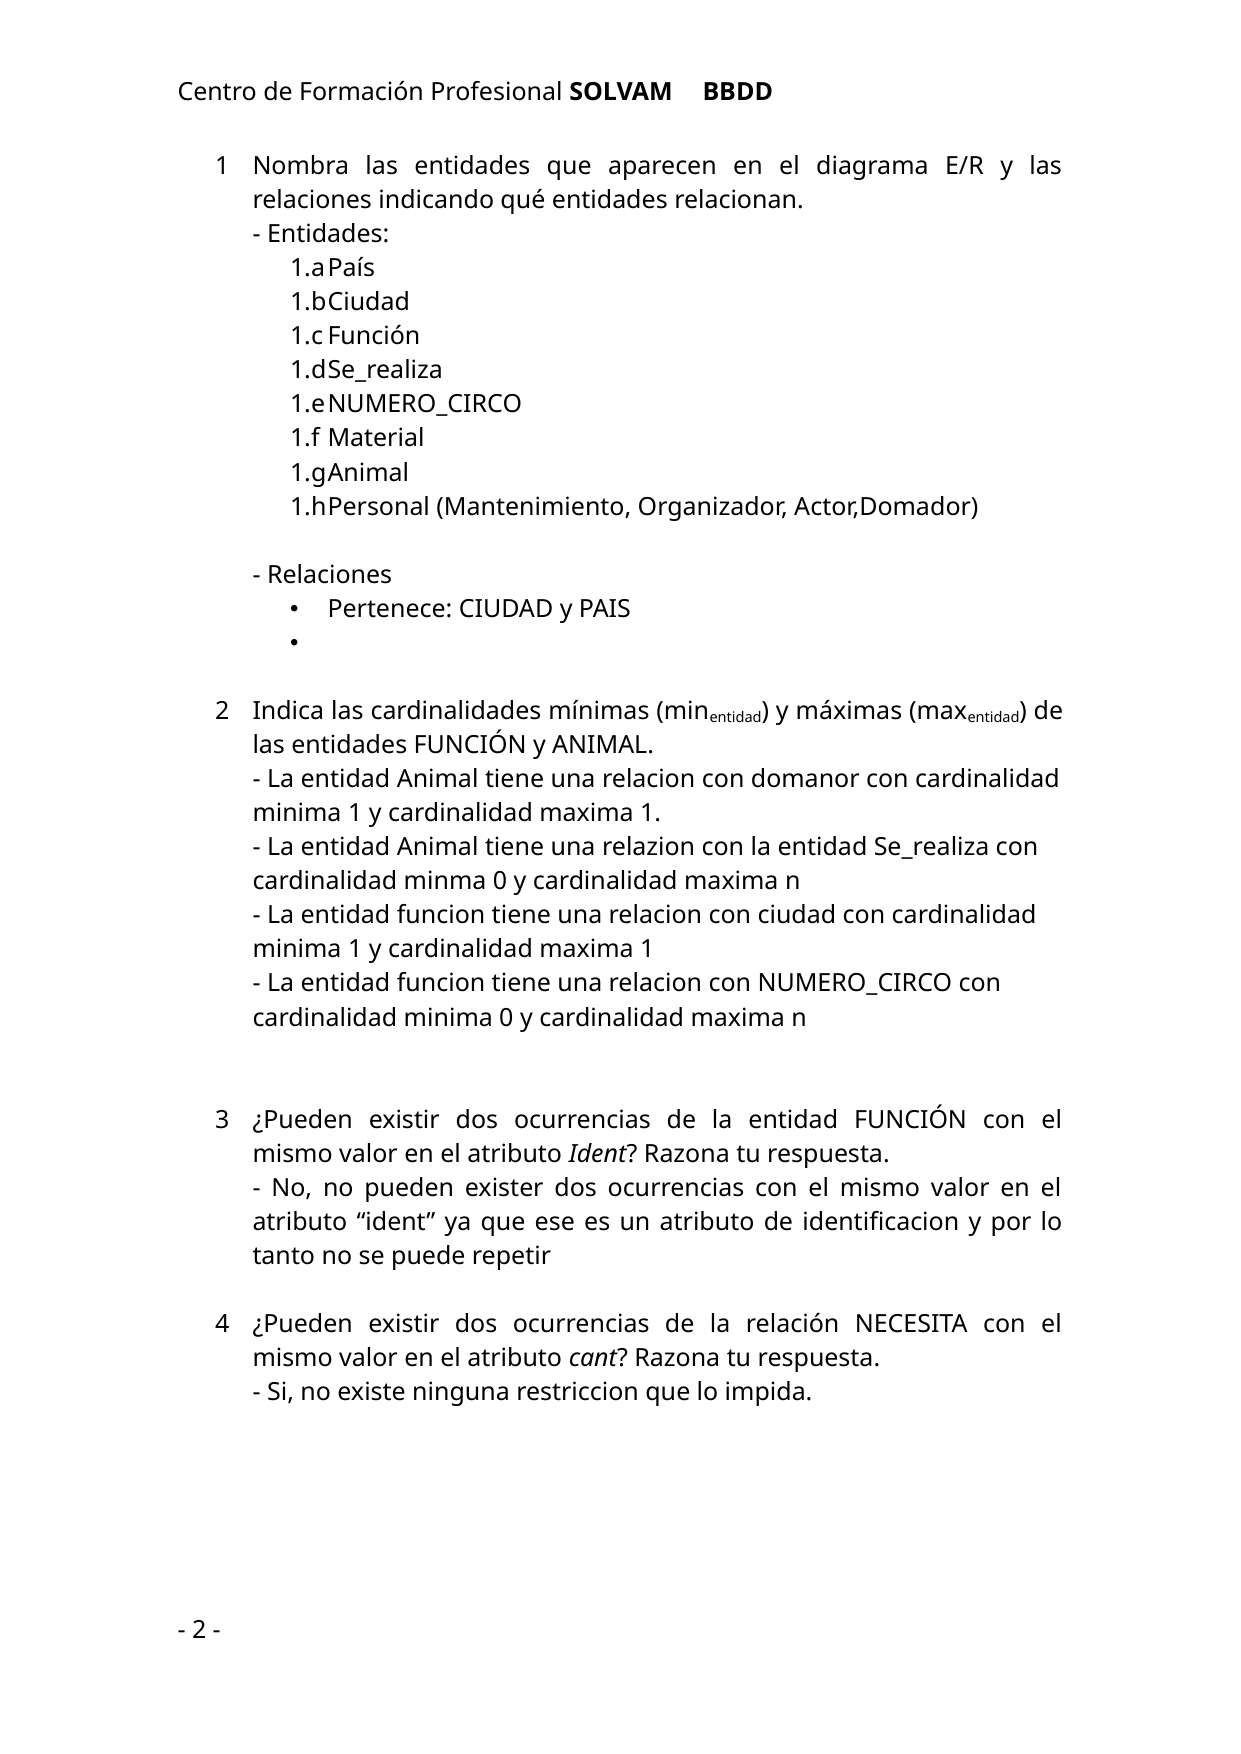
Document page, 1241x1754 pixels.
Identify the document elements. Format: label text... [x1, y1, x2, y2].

list NUMERO_CIRCO [290, 386, 1063, 420]
list Indica las cardinalidades mínimas (minentidad) y máximas (maxentidad) de las entidades FUNCIÓN y ANIMAL. [215, 693, 1063, 761]
list Animal [290, 454, 1063, 488]
list País [290, 250, 1063, 284]
list - No, no pueden exister dos ocurrencias con el mismo valor en el atributo “ident” ya que ese es un atributo de identificacion y por lo tanto no se puede repetir [252, 1169, 1063, 1272]
list ¿Pueden existir dos ocurrencias de la relación NECESITA con el mismo valor en el atributo cant? Razona tu respuesta. [215, 1306, 1063, 1374]
list - Entidades: [215, 216, 1063, 250]
list Ciudad [290, 284, 1063, 318]
list - La entidad Animal tiene una relacion con domanor con cardinalidad minima 1 y cardinalidad maxima 1. [252, 761, 1063, 829]
list ¿Pueden existir dos ocurrencias de la entidad FUNCIÓN con el mismo valor en el atributo Ident? Razona tu respuesta. [215, 1101, 1063, 1169]
list Nombra las entidades que aparecen en el diagrama E/R y las relaciones indicando qué entidades relacionan. [215, 148, 1063, 216]
list - La entidad Animal tiene una relazion con la entidad Se_realiza con cardinalidad minma 0 y cardinalidad maxima n [252, 829, 1063, 897]
list Material [290, 420, 1063, 454]
list - Si, no existe ninguna restriccion que lo impida. [252, 1374, 1063, 1408]
list - La entidad funcion tiene una relacion con ciudad con cardinalidad minima 1 y cardinalidad maxima 1 [252, 897, 1063, 965]
list Función [290, 318, 1063, 352]
list - La entidad funcion tiene una relacion con NUMERO_CIRCO con cardinalidad minima 0 y cardinalidad maxima n [252, 965, 1063, 1033]
list Personal (Mantenimiento, Organizador, Actor,Domador) [290, 488, 1063, 522]
list Se_realiza [290, 352, 1063, 386]
list - Relaciones [252, 556, 1063, 590]
list Pertenece: CIUDAD y PAIS [290, 590, 1063, 624]
